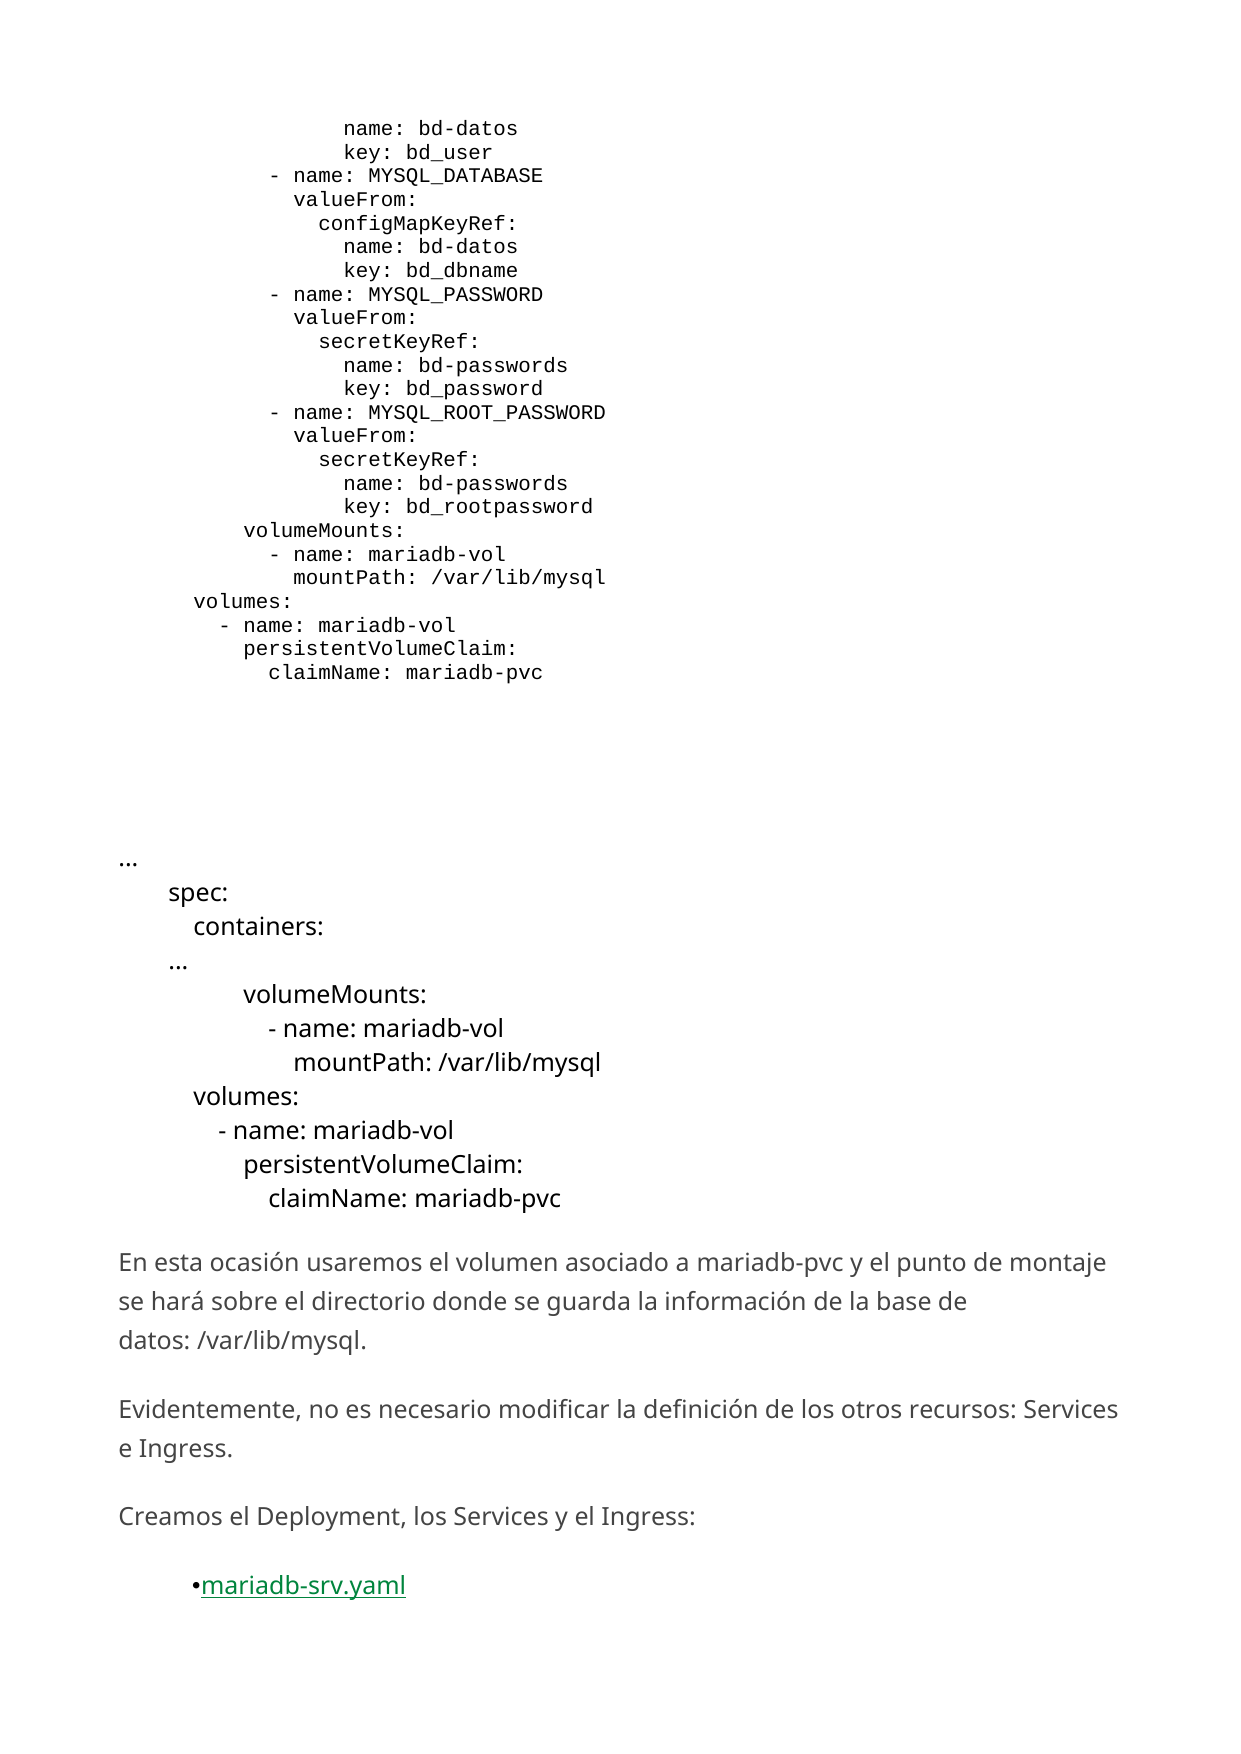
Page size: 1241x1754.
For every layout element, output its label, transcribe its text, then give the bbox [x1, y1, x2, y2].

text secretKeyRef: [118, 331, 1122, 354]
text valueFrom: [118, 307, 1122, 331]
text volumeMounts: [118, 976, 1122, 1010]
text volumes: [118, 591, 1122, 615]
list mariadb-srv.yaml [118, 1568, 1122, 1602]
text key: bd_dbname [118, 260, 1122, 284]
text claimName: mariadb-pvc [118, 662, 1122, 686]
text ... [118, 942, 1122, 976]
text mountPath: /var/lib/mysql [118, 1044, 1122, 1078]
text name: bd-datos [118, 236, 1122, 260]
text volumeMounts: [118, 520, 1122, 544]
text secretKeyRef: [118, 449, 1122, 473]
text - name: mariadb-vol [118, 1010, 1122, 1044]
text Creamos el Deployment, los Services y el Ingress: [118, 1499, 1122, 1533]
text - name: MYSQL_DATABASE [118, 165, 1122, 189]
text key: bd_password [118, 378, 1122, 402]
text spec: [118, 874, 1122, 908]
text En esta ocasión usaremos el volumen asociado a mariadb-pvc y el punto de montaje se hará sobre el directorio donde se guarda la información de la base de datos: /var/lib/mysql. [118, 1244, 1122, 1357]
text - name: mariadb-vol [118, 544, 1122, 567]
text key: bd_rootpassword [118, 496, 1122, 520]
text Evidentemente, no es necesario modificar la definición de los otros recursos: Services e Ingress. [118, 1391, 1122, 1464]
text - name: MYSQL_ROOT_PASSWORD [118, 402, 1122, 426]
text valueFrom: [118, 189, 1122, 213]
text name: bd-passwords [118, 354, 1122, 378]
text containers: [118, 908, 1122, 942]
text name: bd-passwords [118, 473, 1122, 496]
text persistentVolumeClaim: [118, 638, 1122, 662]
text name: bd-datos [118, 118, 1122, 142]
text - name: MYSQL_PASSWORD [118, 284, 1122, 307]
text volumes: [118, 1078, 1122, 1113]
text valueFrom: [118, 426, 1122, 449]
text persistentVolumeClaim: [118, 1147, 1122, 1181]
text - name: mariadb-vol [118, 615, 1122, 638]
text key: bd_user [118, 142, 1122, 165]
text ... [118, 840, 1122, 874]
text configMapKeyRef: [118, 213, 1122, 236]
text - name: mariadb-vol [118, 1113, 1122, 1147]
text claimName: mariadb-pvc [118, 1181, 1122, 1215]
text mountPath: /var/lib/mysql [118, 567, 1122, 591]
